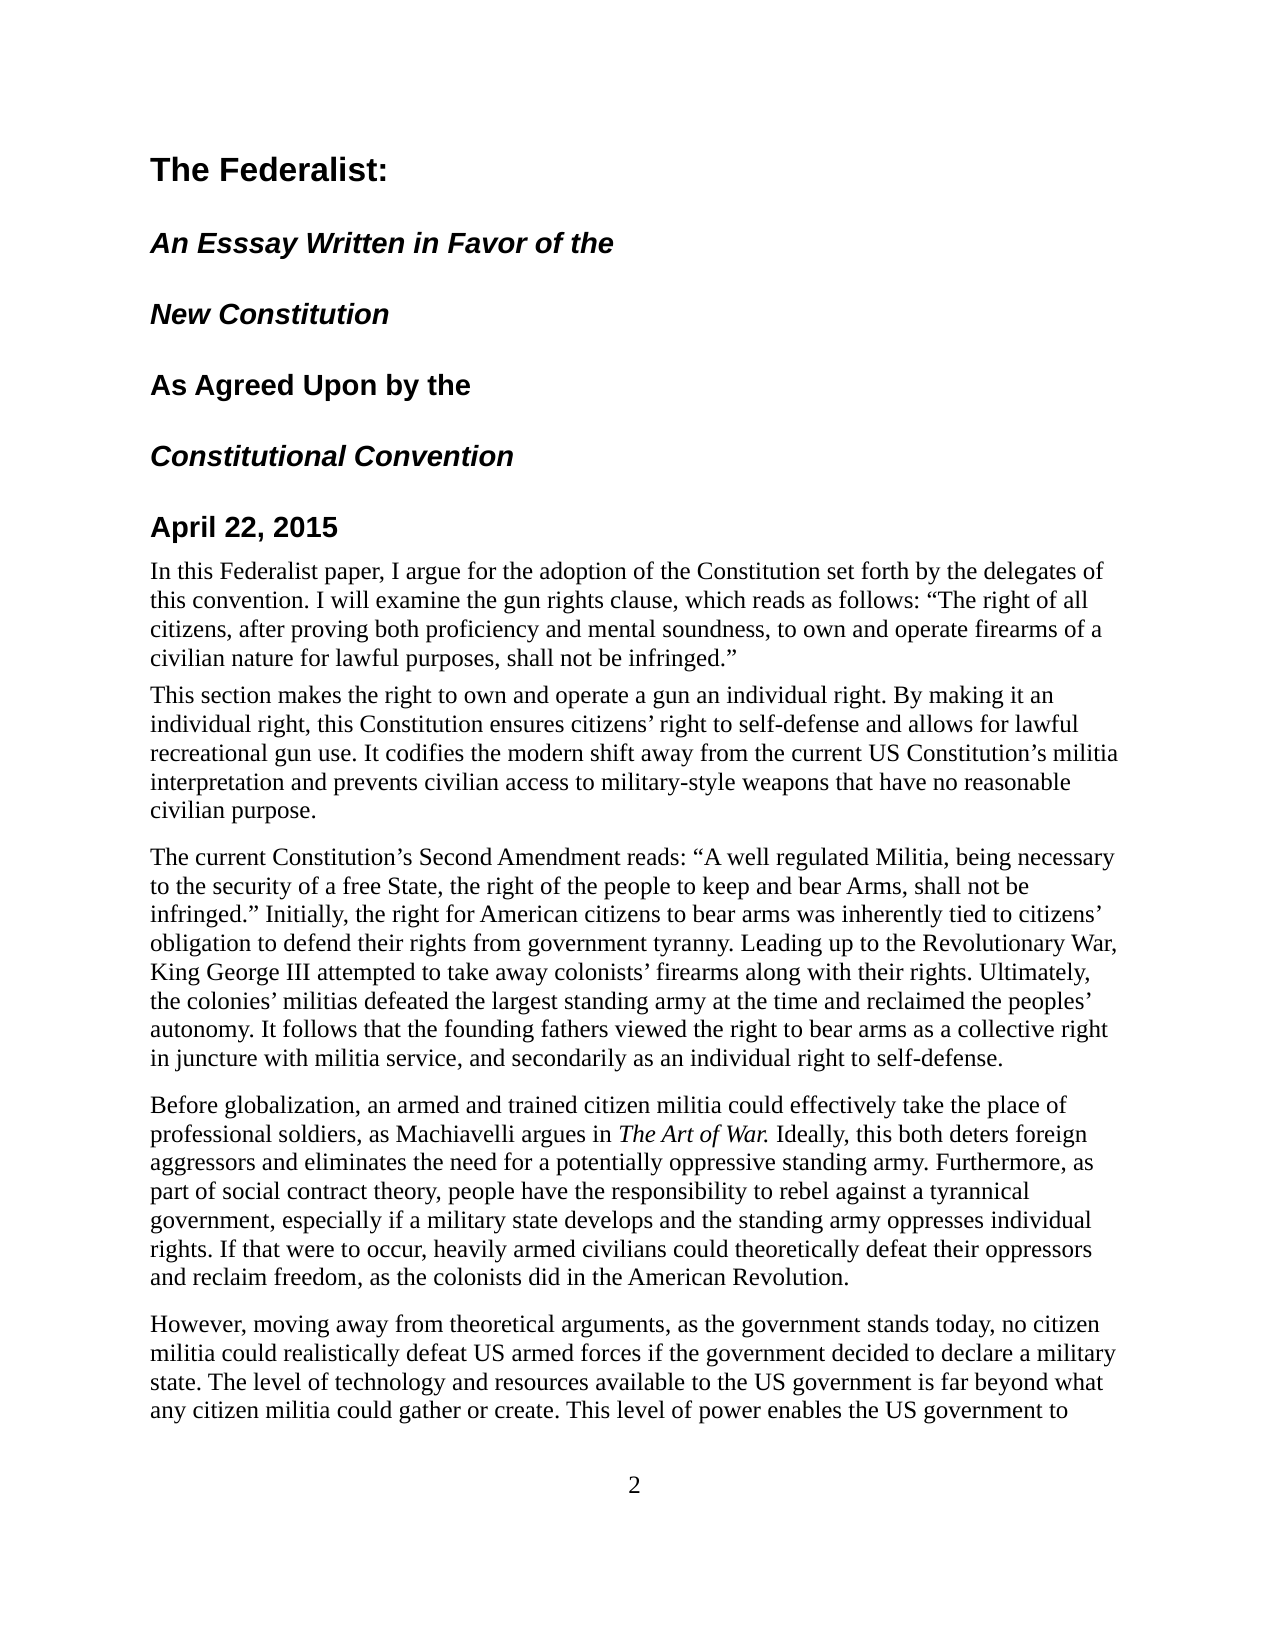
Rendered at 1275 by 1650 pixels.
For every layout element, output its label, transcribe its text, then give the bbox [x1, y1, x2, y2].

subtitle April 22, 2015 [150, 510, 1125, 544]
text This section makes the right to own and operate a gun an individual right. By making it an individual right, this Constitution ensures citizens’ right to self-defense and allows for lawful recreational gun use. It codifies the modern shift away from the current US Constitution’s militia interpretation and prevents civilian access to military-style weapons that have no reasonable civilian purpose. [150, 680, 1125, 824]
text However, moving away from theoretical arguments, as the government stands today, no citizen militia could realistically defeat US armed forces if the government decided to declare a military state. The level of technology and resources available to the US government is far beyond what any citizen militia could gather or create. This level of power enables the US government to [150, 1309, 1125, 1424]
subtitle New Constitution [150, 297, 1125, 331]
subtitle An Esssay Written in Favor of the [150, 226, 1125, 260]
subtitle The Federalist: [150, 150, 1125, 189]
subtitle As Agreed Upon by the [150, 368, 1125, 402]
subtitle Constitutional Convention [150, 439, 1125, 473]
text The current Constitution’s Second Amendment reads: “A well regulated Militia, being necessary to the security of a free State, the right of the people to keep and bear Arms, shall not be infringed.” Initially, the right for American citizens to bear arms was inherently tied to citizens’ obligation to defend their rights from government tyranny. Leading up to the Revolutionary War, King George III attempted to take away colonists’ firearms along with their rights. Ultimately, the colonies’ militias defeated the largest standing army at the time and reclaimed the peoples’ autonomy. It follows that the founding fathers viewed the right to bear arms as a collective right in juncture with militia service, and secondarily as an individual right to self-defense. [150, 842, 1125, 1072]
text Before globalization, an armed and trained citizen militia could effectively take the place of professional soldiers, as Machiavelli argues in The Art of War. Ideally, this both deters foreign aggressors and eliminates the need for a potentially oppressive standing army. Furthermore, as part of social contract theory, people have the responsibility to rebel against a tyrannical government, especially if a military state develops and the standing army oppresses individual rights. If that were to occur, heavily armed civilians could theoretically defeat their oppressors and reclaim freedom, as the colonists did in the American Revolution. [150, 1090, 1125, 1291]
text In this Federalist paper, I argue for the adoption of the Constitution set forth by the delegates of this convention. I will examine the gun rights clause, which reads as follows: “The right of all citizens, after proving both proficiency and mental soundness, to own and operate firearms of a civilian nature for lawful purposes, shall not be infringed.” [150, 556, 1125, 671]
